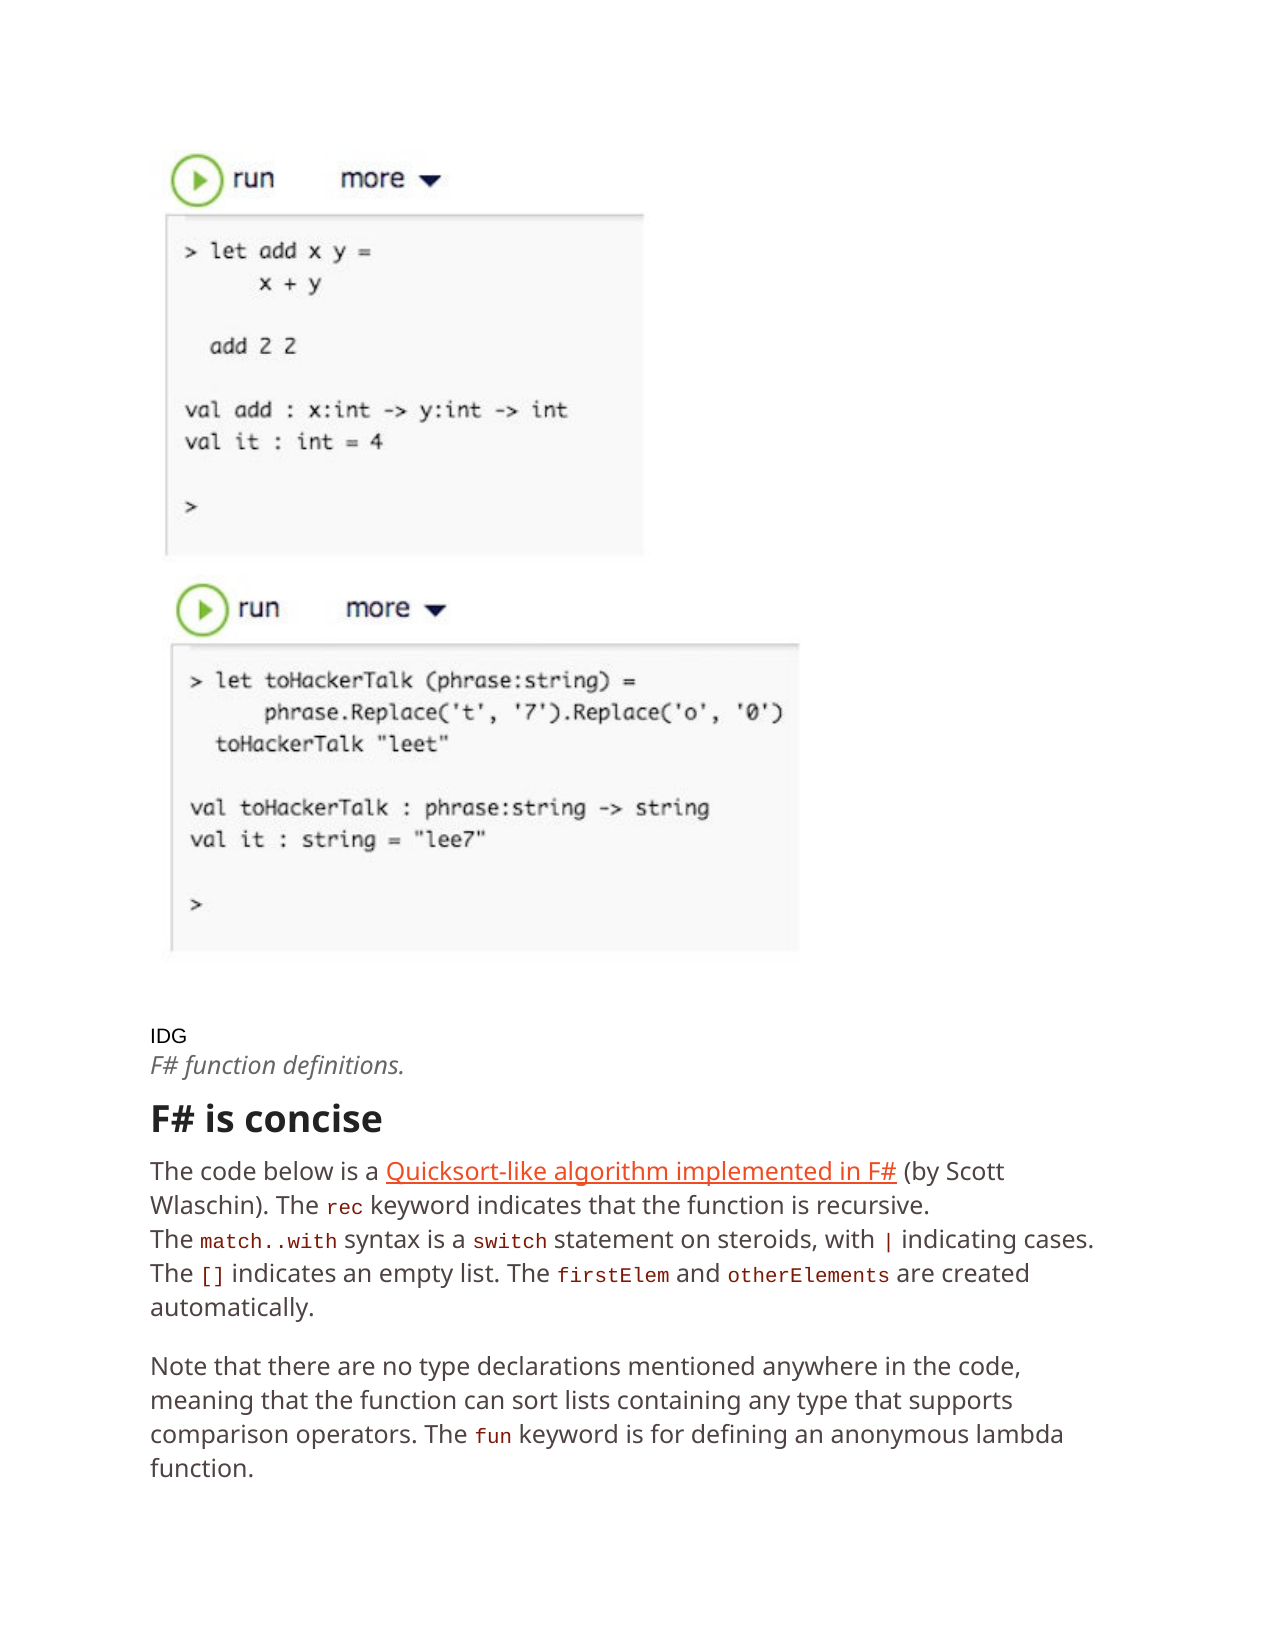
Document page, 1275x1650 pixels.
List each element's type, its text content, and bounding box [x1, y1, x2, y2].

text IDG [150, 1024, 1125, 1047]
text Note that there are no type declarations mentioned anywhere in the code, meaning that the function can sort lists containing any type that supports comparison operators. The fun keyword is for defining an anonymous lambda function. [150, 1349, 1125, 1485]
text The code below is a Quicksort-like algorithm implemented in F# (by Scott Wlaschin). The rec keyword indicates that the function is recursive. The match..with syntax is a switch statement on steroids, with | indicating cases. The [] indicates an empty list. The firstElem and otherElements are created automatically. [150, 1153, 1125, 1324]
subtitle F# is concise [150, 1092, 1125, 1143]
text F# function definitions. [150, 1047, 1125, 1081]
